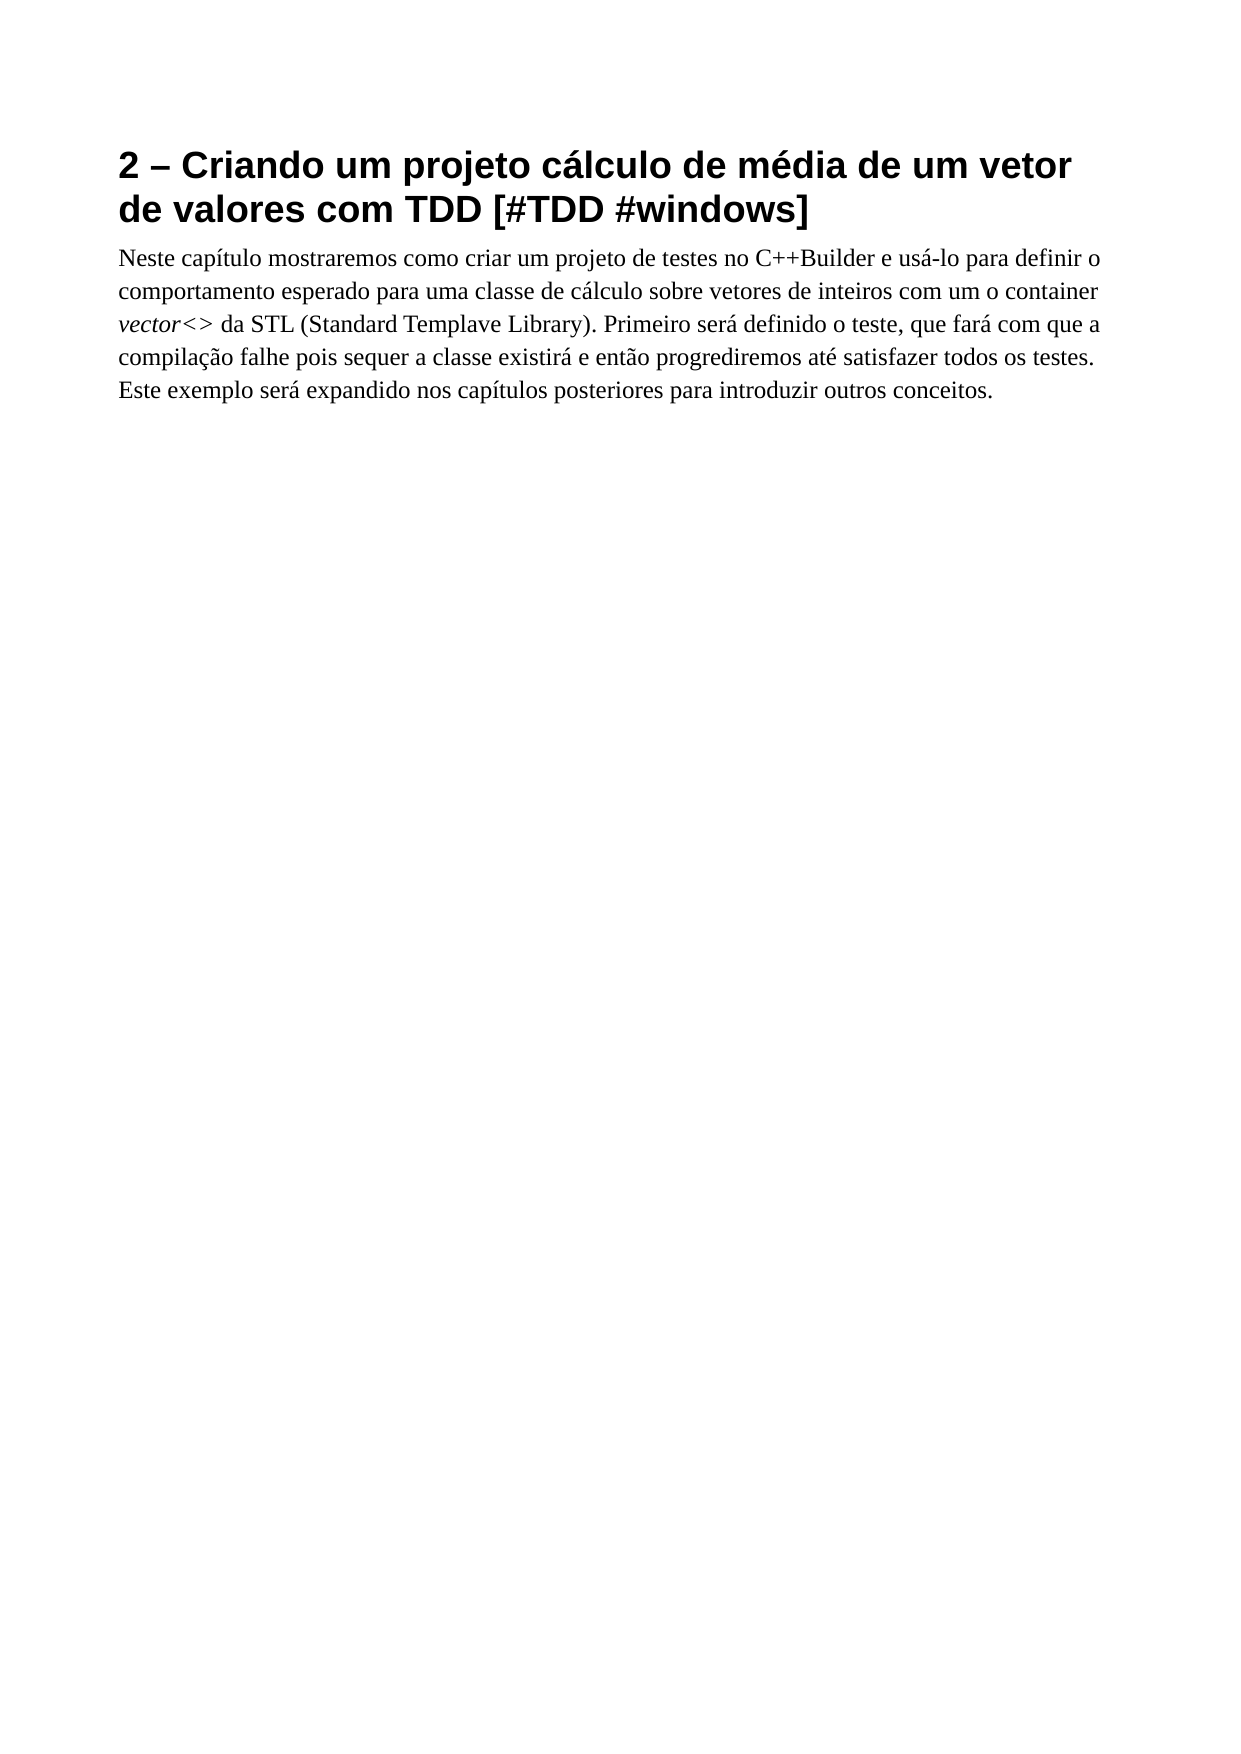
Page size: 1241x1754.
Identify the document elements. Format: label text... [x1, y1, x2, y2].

text Neste capítulo mostraremos como criar um projeto de testes no C++Builder e usá-lo para definir o comportamento esperado para uma classe de cálculo sobre vetores de inteiros com um o container vector<> da STL (Standard Templave Library). Primeiro será definido o teste, que fará com que a compilação falhe pois sequer a classe existirá e então progrediremos até satisfazer todos os testes. Este exemplo será expandido nos capítulos posteriores para introduzir outros conceitos. [118, 243, 1122, 404]
subtitle 2 – Criando um projeto cálculo de média de um vetor de valores com TDD [#TDD #windows] [118, 143, 1122, 230]
